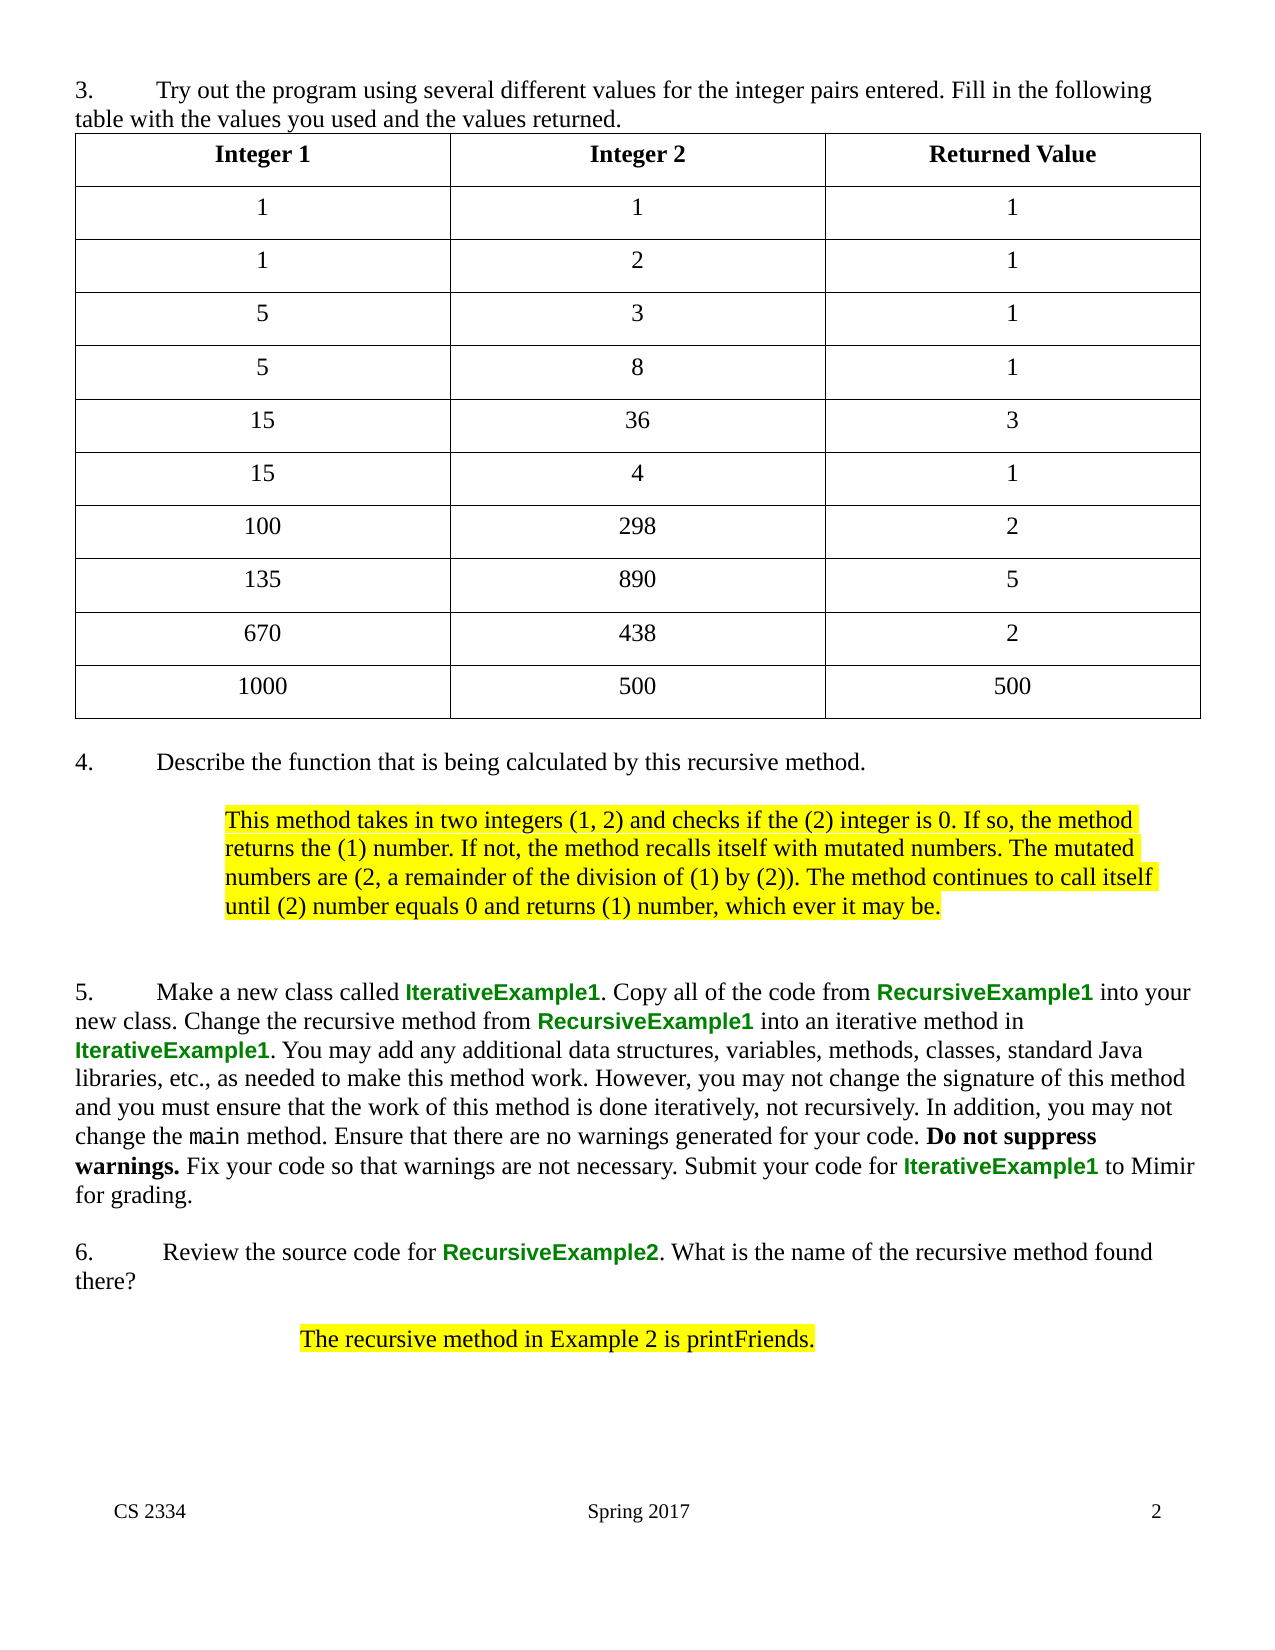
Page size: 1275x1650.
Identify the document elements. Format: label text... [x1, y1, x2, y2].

table_cell 500 [451, 666, 825, 718]
table_cell 5 [76, 293, 450, 345]
table_cell 2 [826, 613, 1200, 665]
table_cell 15 [76, 453, 450, 505]
list Review the source code for RecursiveExample2. What is the name of the recursive method found there? [75, 1237, 1200, 1295]
table_cell 1 [826, 453, 1200, 505]
table_cell 8 [451, 346, 825, 399]
table_header Returned Value [826, 134, 1200, 186]
table_cell 2 [826, 506, 1200, 558]
table_header Integer 1 [76, 134, 450, 186]
table_cell 135 [76, 559, 450, 612]
table_cell 438 [451, 613, 825, 665]
text This method takes in two integers (1, 2) and checks if the (2) integer is 0. If so, the method returns the (1) number. If not, the method recalls itself with mutated numbers. The mutated numbers are (2, a remainder of the division of (1) by (2)). The method continues to call itself until (2) number equals 0 and returns (1) number, which ever it may be. [225, 805, 1200, 920]
table_cell 1 [76, 240, 450, 292]
table_cell 1000 [76, 666, 450, 718]
table_cell 1 [826, 240, 1200, 292]
table_cell 1 [826, 346, 1200, 399]
text The recursive method in Example 2 is printFriends. [225, 1324, 1200, 1352]
table_cell 500 [826, 666, 1200, 718]
table_cell 5 [826, 559, 1200, 612]
table_cell 5 [76, 346, 450, 399]
table_cell 890 [451, 559, 825, 612]
table_cell 4 [451, 453, 825, 505]
table_cell 3 [826, 400, 1200, 452]
table_cell 100 [76, 506, 450, 558]
table_cell 1 [451, 187, 825, 239]
table_cell 298 [451, 506, 825, 558]
list Describe the function that is being calculated by this recursive method. [75, 747, 1200, 776]
table_cell 670 [76, 613, 450, 665]
table_cell 15 [76, 400, 450, 452]
table_cell 1 [826, 293, 1200, 345]
table_cell 36 [451, 400, 825, 452]
list Make a new class called IterativeExample1. Copy all of the code from RecursiveExample1 into your new class. Change the recursive method from RecursiveExample1 into an iterative method in IterativeExample1. You may add any additional data structures, variables, methods, classes, standard Java libraries, etc., as needed to make this method work. However, you may not change the signature of this method and you must ensure that the work of this method is done iteratively, not recursively. In addition, you may not change the main method. Ensure that there are no warnings generated for your code. Do not suppress warnings. Fix your code so that warnings are not necessary. Submit your code for IterativeExample1 to Mimir for grading. [75, 977, 1200, 1209]
table_cell 1 [76, 187, 450, 239]
table_cell 3 [451, 293, 825, 345]
table_cell 2 [451, 240, 825, 292]
table_header Integer 2 [451, 134, 825, 186]
table_cell 1 [826, 187, 1200, 239]
list Try out the program using several different values for the integer pairs entered. Fill in the following table with the values you used and the values returned. [75, 75, 1200, 132]
